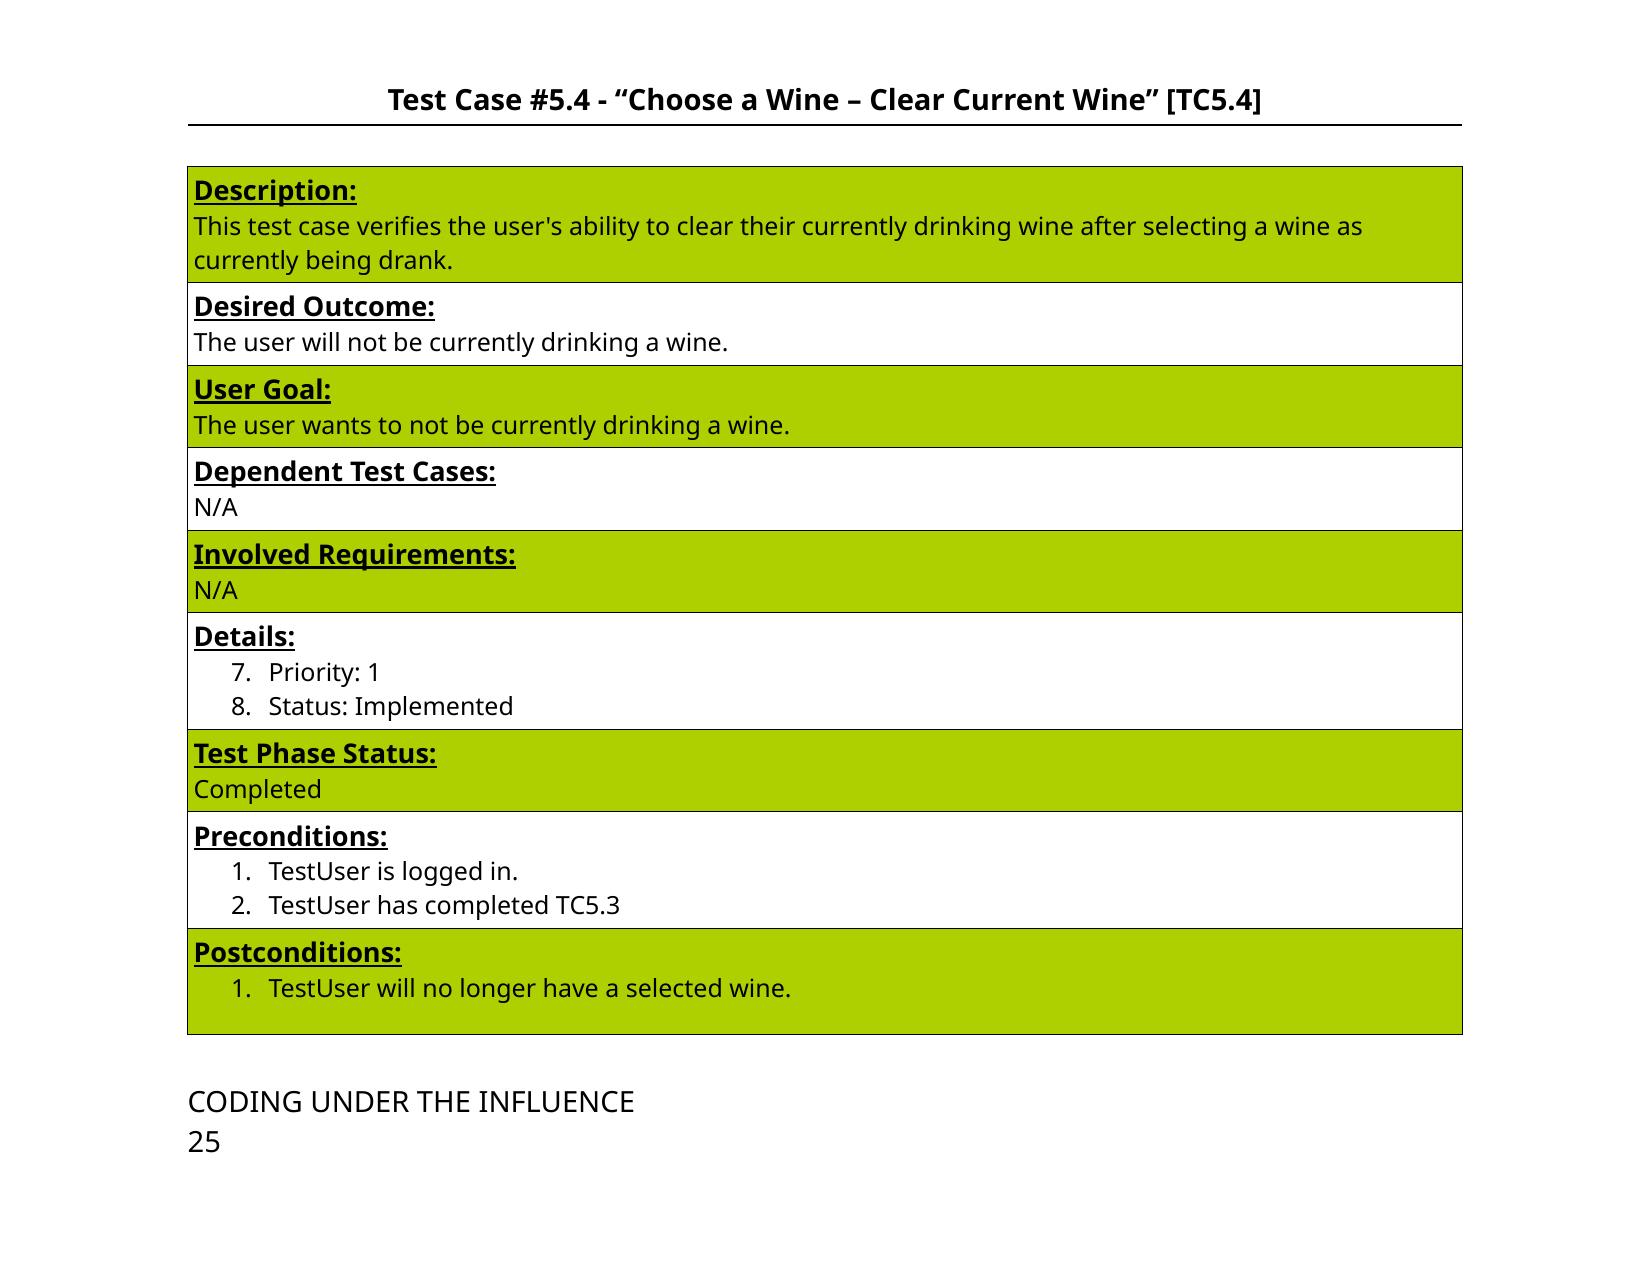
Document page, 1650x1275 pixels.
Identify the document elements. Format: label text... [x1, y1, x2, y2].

table_cell Preconditions: TestUser is logged in. TestUser has completed TC5.3 [188, 812, 1462, 928]
table_cell Postconditions: TestUser will no longer have a selected wine. [188, 929, 1462, 1034]
table_cell Involved Requirements: N/A [188, 531, 1462, 612]
table_cell User Goal: The user wants to not be currently drinking a wine. [188, 366, 1462, 447]
table_cell Dependent Test Cases: N/A [188, 448, 1462, 529]
text Test Case #5.4 - “Choose a Wine – Clear Current Wine” [TC5.4] [187, 75, 1462, 126]
table_cell Details: Priority: 1 Status: Implemented [188, 613, 1462, 729]
table_cell Test Phase Status: Completed [188, 730, 1462, 811]
table_cell Desired Outcome: The user will not be currently drinking a wine. [188, 283, 1462, 364]
table_header Description: This test case verifies the user's ability to clear their currently drinking wine after selecting a wine as currently being drank. [188, 167, 1462, 282]
